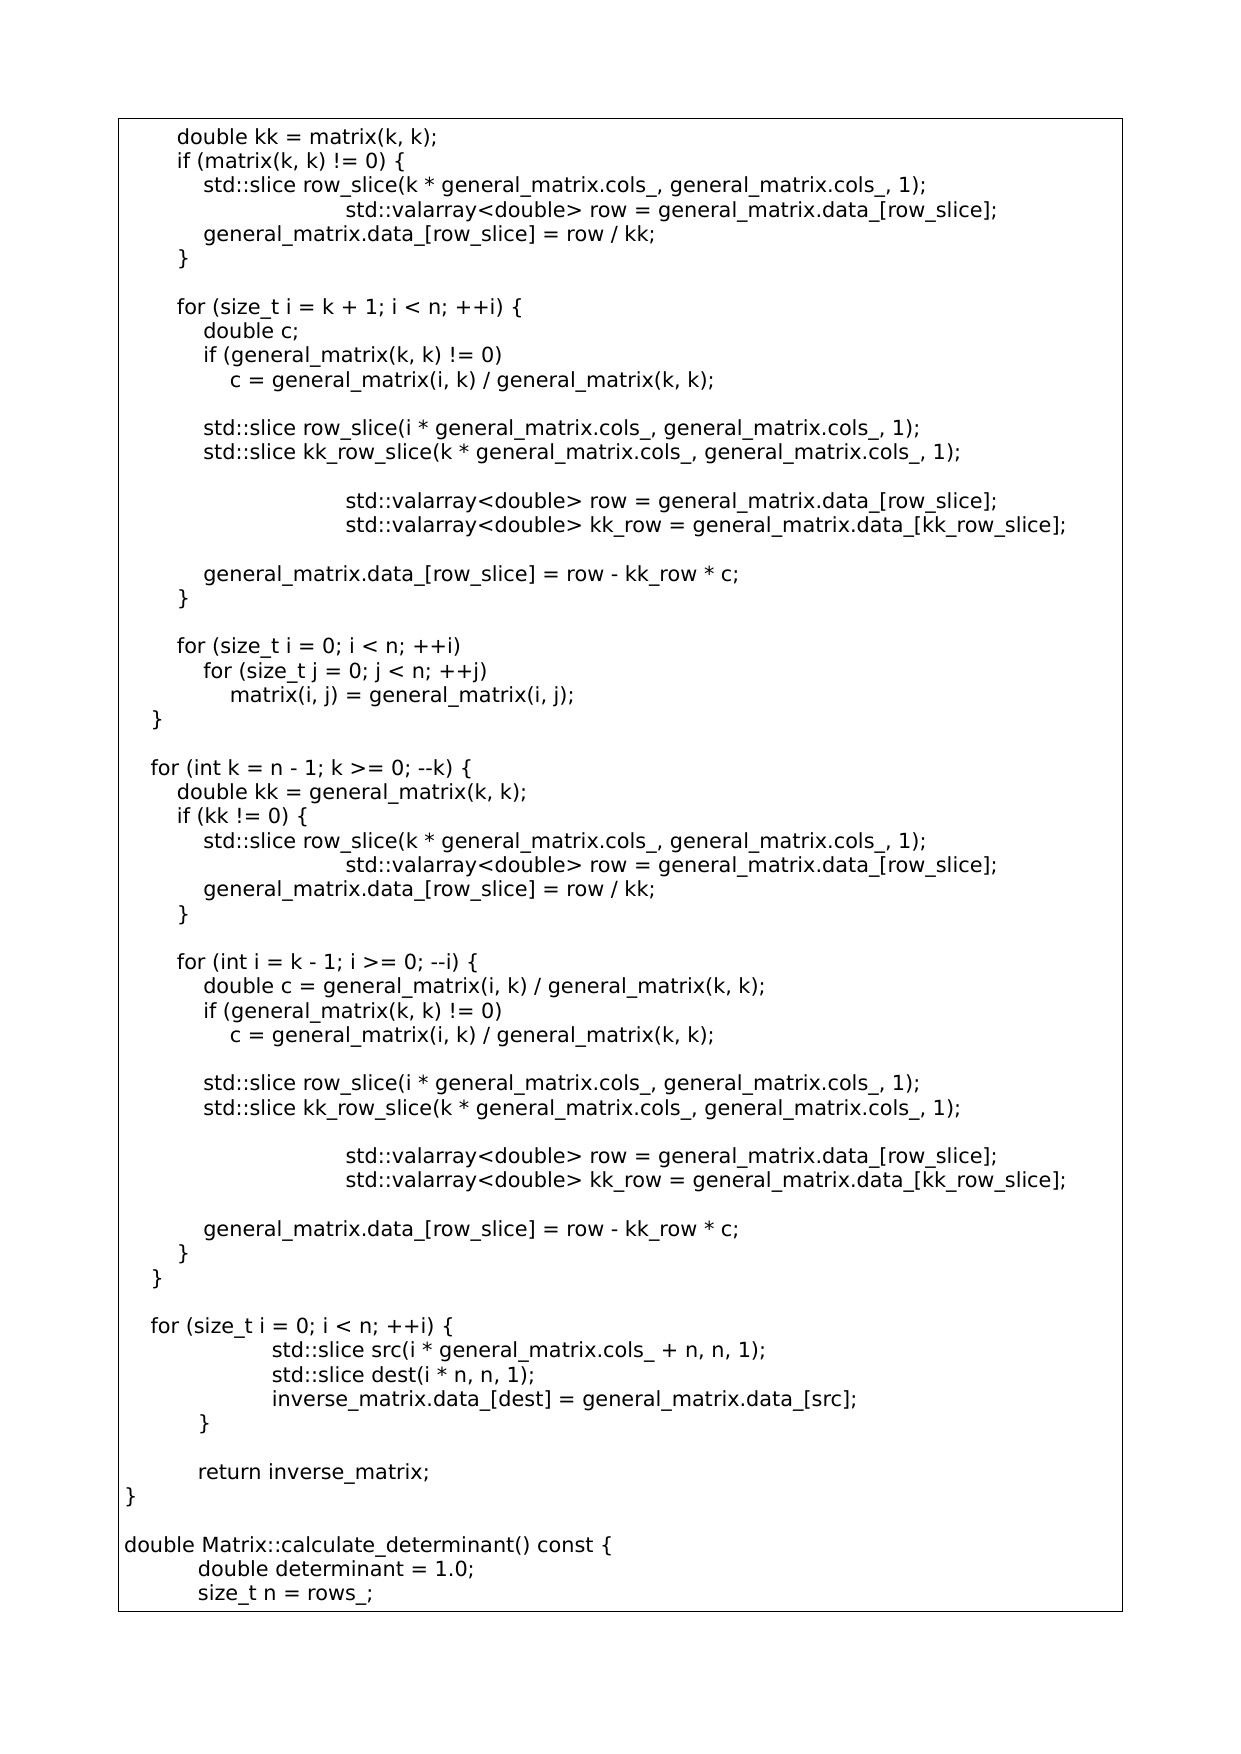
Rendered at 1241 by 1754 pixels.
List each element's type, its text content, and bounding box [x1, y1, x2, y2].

table_header double kk = matrix(k, k); if (matrix(k, k) != 0) { std::slice row_slice(k * general_matrix.cols_, general_matrix.cols_, 1); std::valarray<double> row = general_matrix.data_[row_slice]; general_matrix.data_[row_slice] = row / kk; } for (size_t i = k + 1; i < n; ++i) { double c; if (general_matrix(k, k) != 0) c = general_matrix(i, k) / general_matrix(k, k); std::slice row_slice(i * general_matrix.cols_, general_matrix.cols_, 1); std::slice kk_row_slice(k * general_matrix.cols_, general_matrix.cols_, 1); std::valarray<double> row = general_matrix.data_[row_slice]; std::valarray<double> kk_row = general_matrix.data_[kk_row_slice]; general_matrix.data_[row_slice] = row - kk_row * c; } for (size_t i = 0; i < n; ++i) for (size_t j = 0; j < n; ++j) matrix(i, j) = general_matrix(i, j); } for (int k = n - 1; k >= 0; --k) { double kk = general_matrix(k, k); if (kk != 0) { std::slice row_slice(k * general_matrix.cols_, general_matrix.cols_, 1); std::valarray<double> row = general_matrix.data_[row_slice]; general_matrix.data_[row_slice] = row / kk; } for (int i = k - 1; i >= 0; --i) { double c = general_matrix(i, k) / general_matrix(k, k); if (general_matrix(k, k) != 0) c = general_matrix(i, k) / general_matrix(k, k); std::slice row_slice(i * general_matrix.cols_, general_matrix.cols_, 1); std::slice kk_row_slice(k * general_matrix.cols_, general_matrix.cols_, 1); std::valarray<double> row = general_matrix.data_[row_slice]; std::valarray<double> kk_row = general_matrix.data_[kk_row_slice]; general_matrix.data_[row_slice] = row - kk_row * c; } } for (size_t i = 0; i < n; ++i) { std::slice src(i * general_matrix.cols_ + n, n, 1); std::slice dest(i * n, n, 1); inverse_matrix.data_[dest] = general_matrix.data_[src]; } return inverse_matrix; } double Matrix::calculate_determinant() const { double determinant = 1.0; size_t n = rows_; [119, 119, 1122, 1611]
